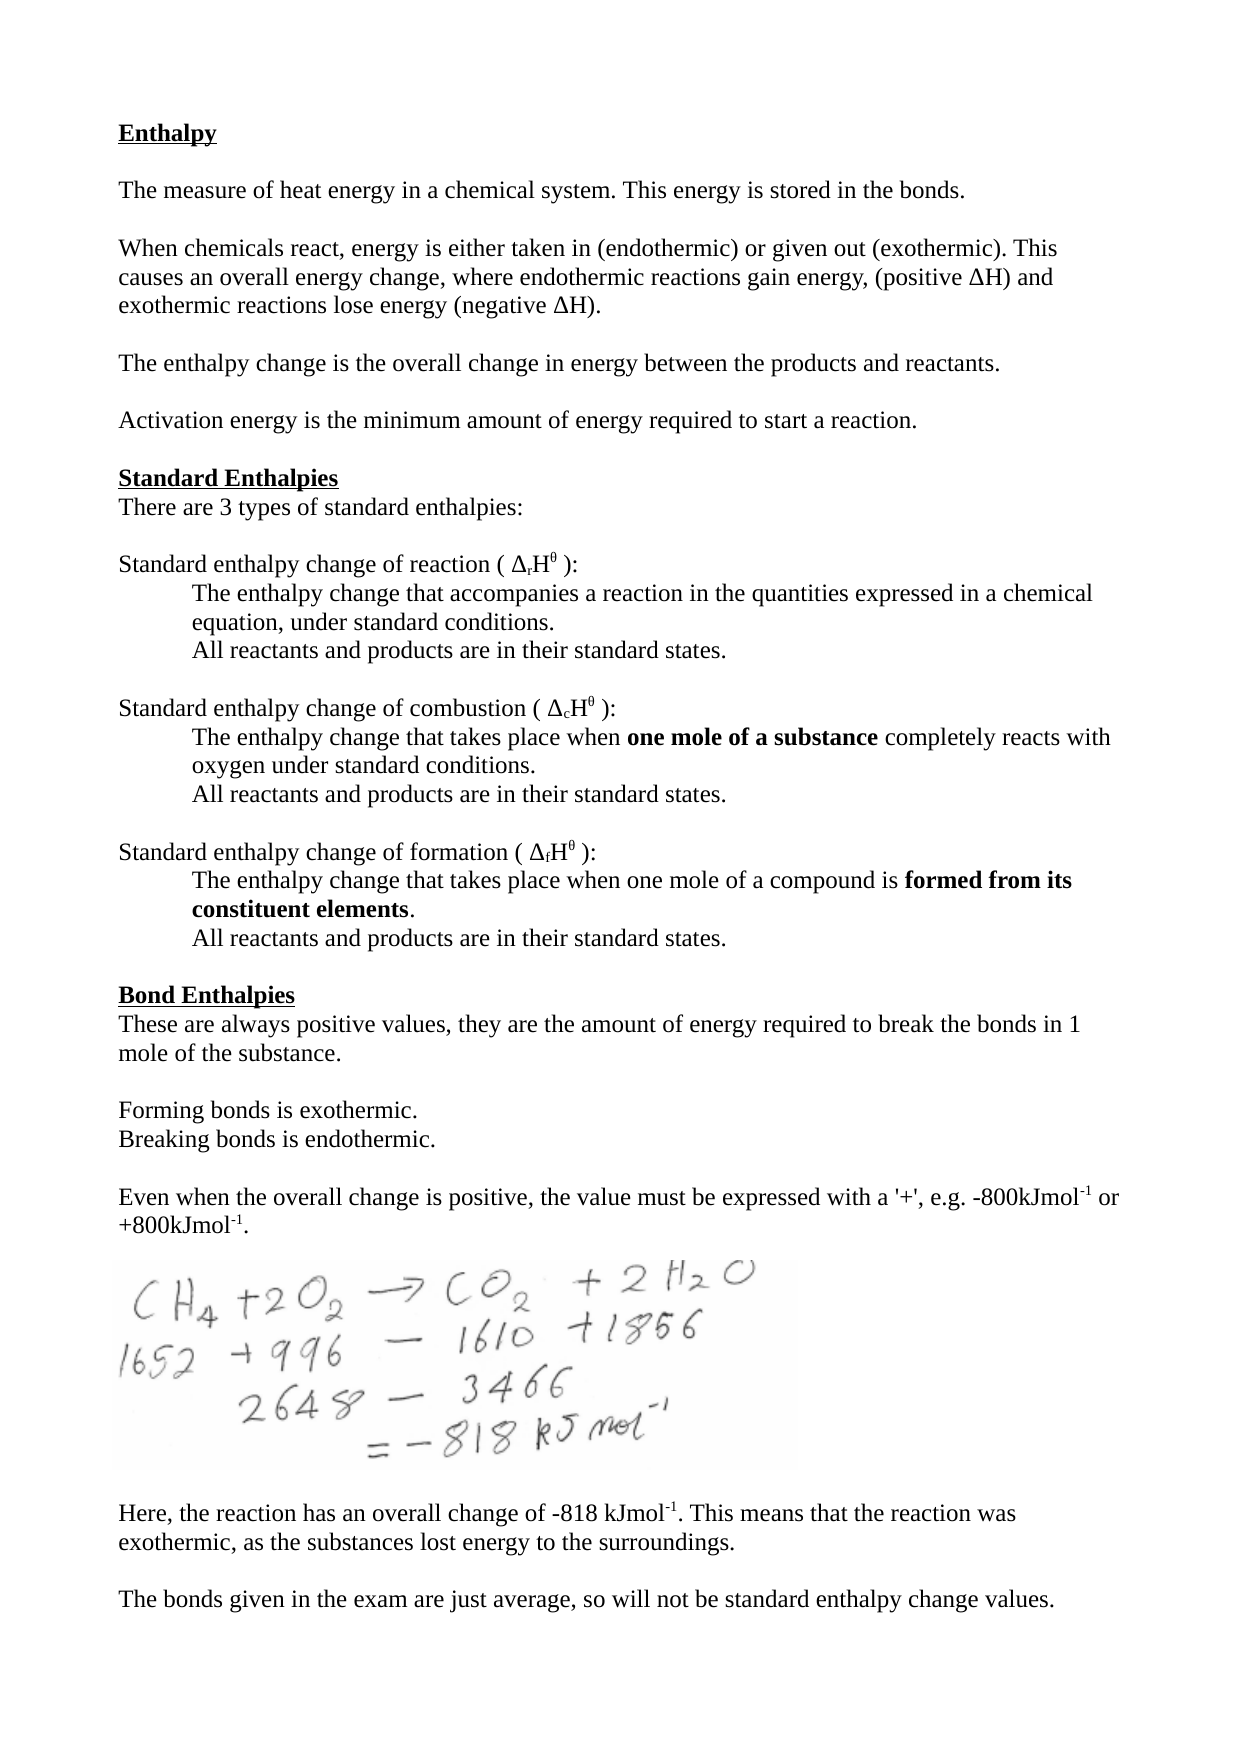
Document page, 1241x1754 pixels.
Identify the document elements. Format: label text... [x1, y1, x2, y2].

text The enthalpy change is the overall change in energy between the products and reactants. [118, 348, 1122, 377]
text The enthalpy change that takes place when one mole of a substance completely reacts with oxygen under standard conditions. [192, 722, 1122, 779]
picture [111, 1260, 798, 1470]
text Activation energy is the minimum amount of energy required to start a reaction. [118, 406, 1122, 434]
text There are 3 types of standard enthalpies: [118, 492, 1122, 521]
text Standard enthalpy change of formation ( ΔfHθ ): [118, 837, 1122, 866]
text When chemicals react, energy is either taken in (endothermic) or given out (exothermic). This causes an overall energy change, where endothermic reactions gain energy, (positive ΔH) and exothermic reactions lose energy (negative ΔH). [118, 233, 1122, 319]
text All reactants and products are in their standard states. [192, 636, 1122, 664]
text The enthalpy change that accompanies a reaction in the quantities expressed in a chemical equation, under standard conditions. [192, 578, 1122, 636]
text Bond Enthalpies [118, 981, 1122, 1009]
text Here, the reaction has an overall change of -818 kJmol-1. This means that the reaction was exothermic, as the substances lost energy to the surroundings. [118, 1498, 1122, 1556]
text Breaking bonds is endothermic. [118, 1124, 1122, 1153]
text All reactants and products are in their standard states. [192, 923, 1122, 952]
text These are always positive values, they are the amount of energy required to break the bonds in 1 mole of the substance. [118, 1009, 1122, 1067]
text Standard Enthalpies [118, 463, 1122, 492]
text The enthalpy change that takes place when one mole of a compound is formed from its constituent elements. [192, 866, 1122, 923]
text Standard enthalpy change of reaction ( ΔrHθ ): [118, 549, 1122, 578]
text The bonds given in the exam are just average, so will not be standard enthalpy change values. [118, 1584, 1122, 1613]
text Enthalpy [118, 118, 1122, 147]
text The measure of heat energy in a chemical system. This energy is stored in the bonds. [118, 176, 1122, 204]
text Forming bonds is exothermic. [118, 1096, 1122, 1124]
text All reactants and products are in their standard states. [192, 779, 1122, 808]
text Even when the overall change is positive, the value must be expressed with a '+', e.g. -800kJmol-1 or +800kJmol-1. [118, 1182, 1122, 1239]
text Standard enthalpy change of combustion ( ΔcHθ ): [118, 693, 1122, 722]
